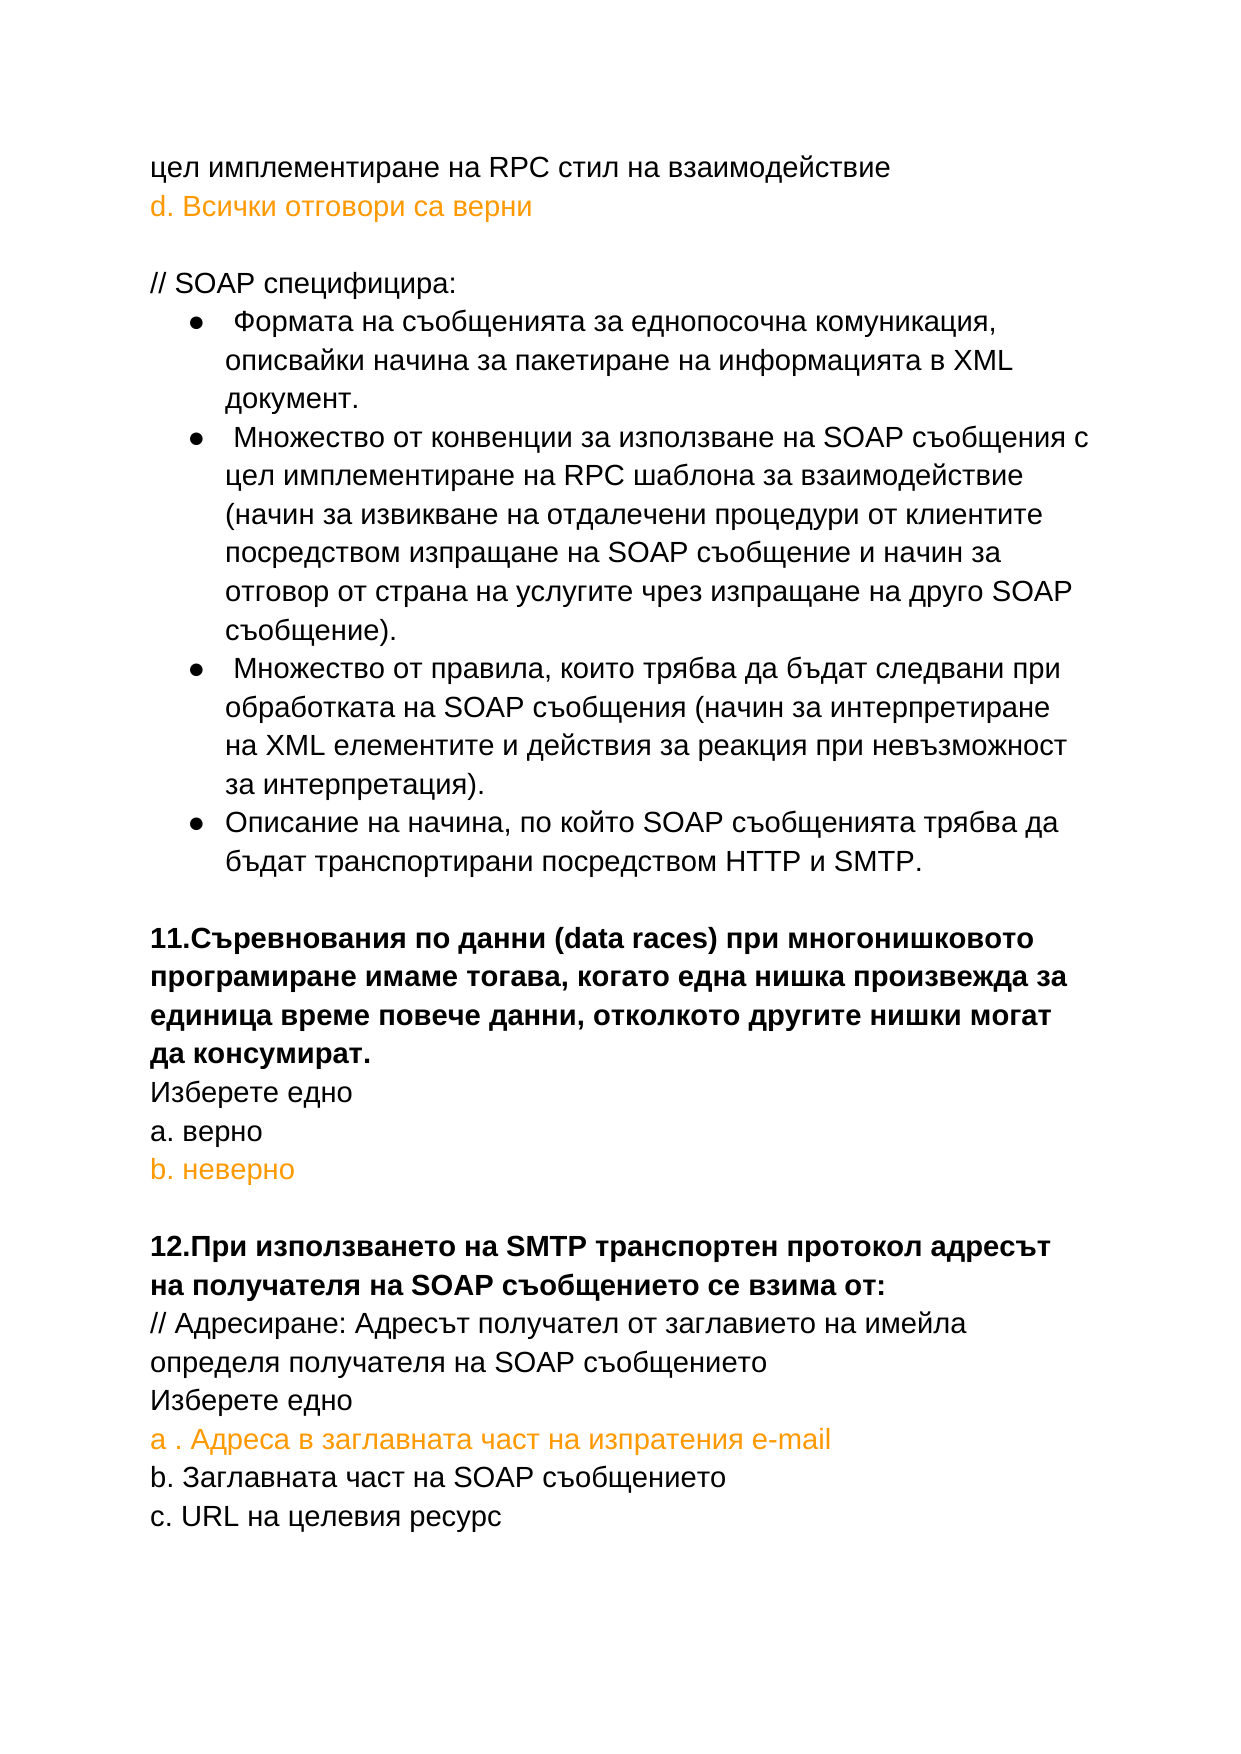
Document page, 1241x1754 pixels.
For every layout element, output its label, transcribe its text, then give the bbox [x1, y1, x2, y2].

list Множество от правила, които трябва да бъдат следвани при обработката на SOAP съобщения (начин за интерпретиране на XML елементите и действия за реакция при невъзможност за интерпретация). [187, 651, 1090, 800]
list Формата на съобщенията за еднопосочна комуникация, описвайки начина за пакетиране на информацията в XML документ. [187, 304, 1090, 415]
text d. Всички отговори са верни [150, 188, 1090, 222]
list Множество от конвенции за използване на SOAP съобщения с цел имплементиране на RPC шаблона за взаимодействие (начин за извикване на отдалечени процедури от клиентите посредством изпращане на SOAP съобщение и начин за отговор от страна на услугите чрез изпращане на друго SOAP съобщение). [187, 420, 1090, 646]
text b. Заглавната част на SOAP съобщението [150, 1460, 1090, 1494]
text // Адресиране: Адресът получател от заглавието на имейла определя получателя на SOAP съобщението [150, 1306, 1090, 1378]
text a . Адреса в заглавната част на изпратения e-mail [150, 1422, 1090, 1455]
text Изберете едно [150, 1075, 1090, 1108]
text // SOAP специфицира: [150, 266, 1090, 299]
text a. верно [150, 1113, 1090, 1147]
text 12.При използването на SMTP транспортен протокол адресът на получателя на SOAP съобщението се взима от: [150, 1229, 1090, 1301]
text Изберете едно [150, 1383, 1090, 1417]
text 11.Съревнования по данни (data races) при многонишковото програмиране имаме тогава, когато една нишка произвежда за единица време повече данни, отколкото другите нишки могат да консумират. [150, 921, 1090, 1070]
list Описание на начина, по който SOAP съобщенията трябва да бъдат транспортирани посредством HTTP и SMTP. [187, 805, 1090, 877]
text b. неверно [150, 1152, 1090, 1186]
text c. URL на целевия ресурс [150, 1499, 1090, 1532]
text цел имплементиране на RPC стил на взаимодействие [150, 150, 1090, 183]
